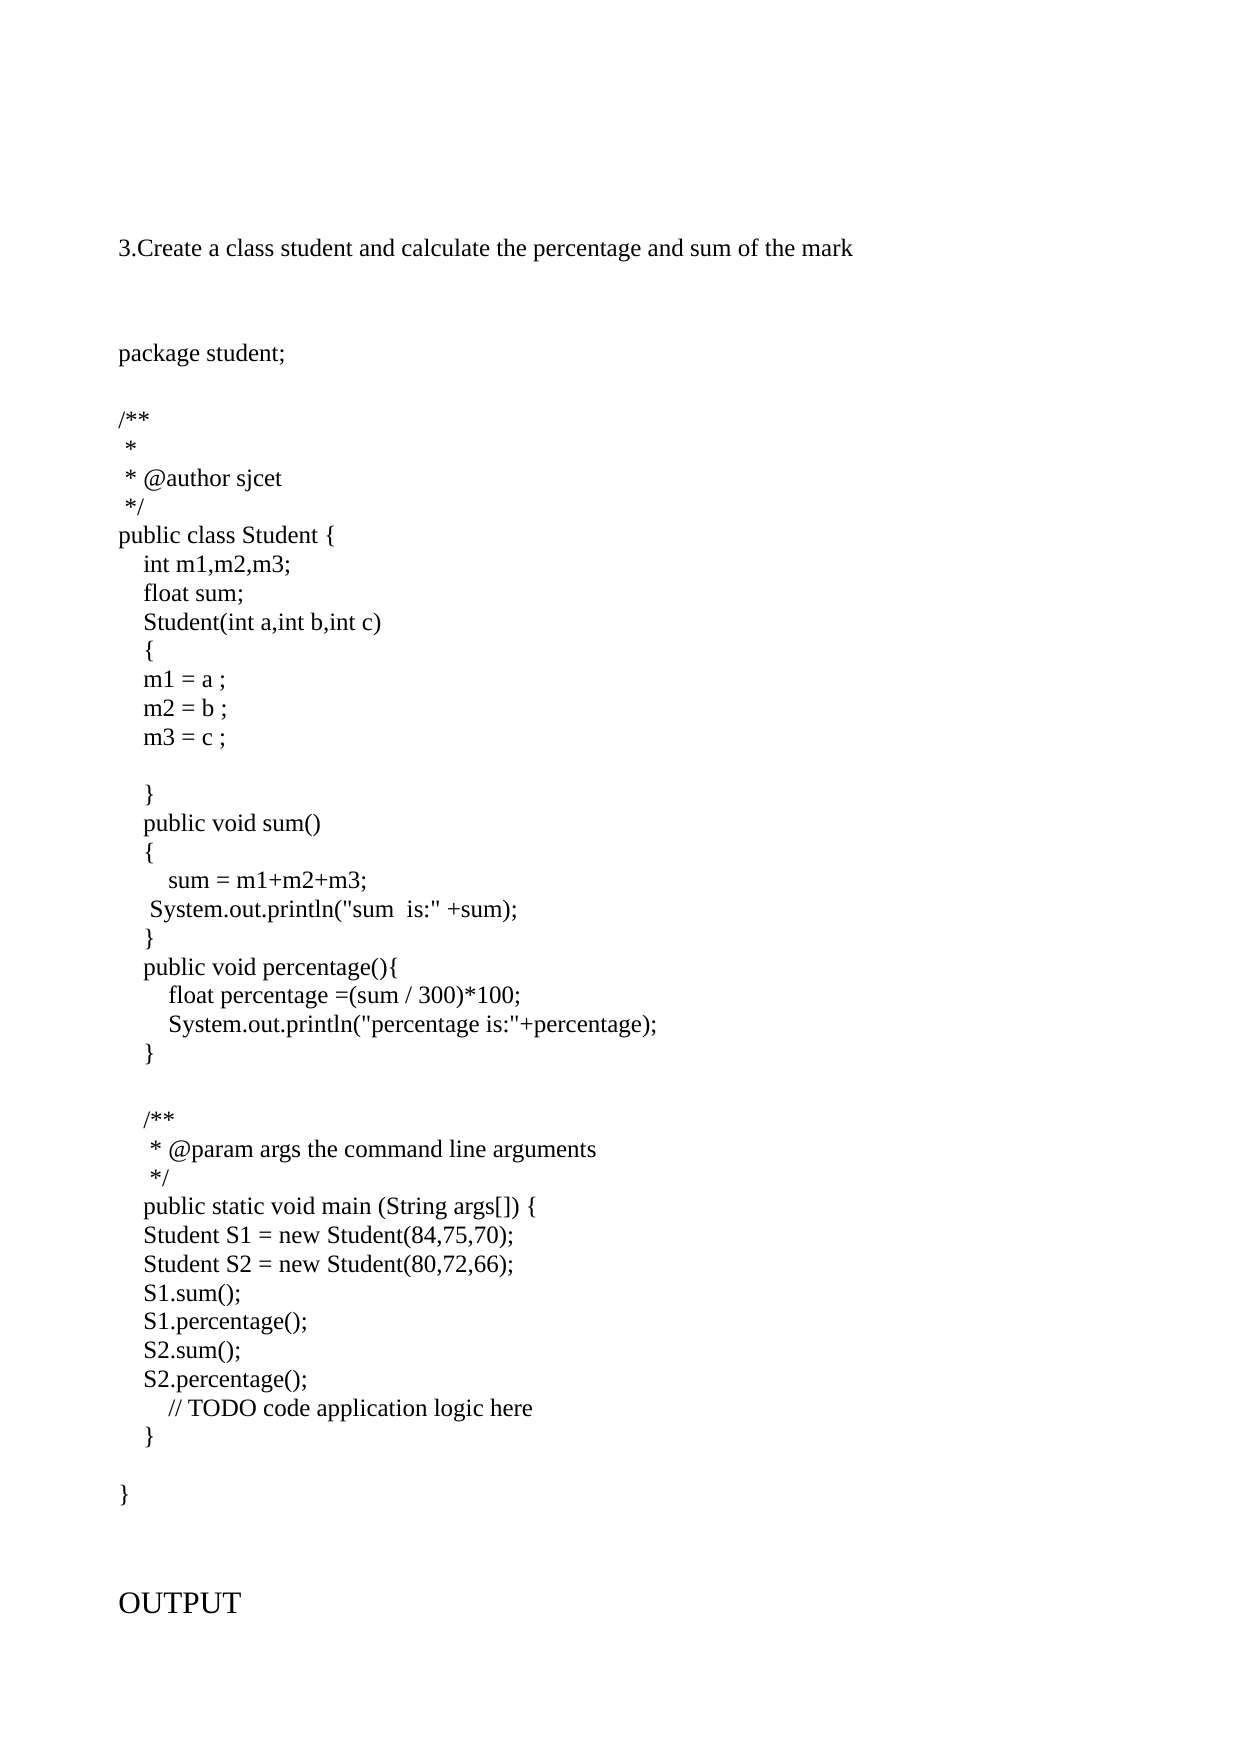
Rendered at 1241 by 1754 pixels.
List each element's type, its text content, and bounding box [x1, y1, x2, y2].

text int m1,m2,m3; [118, 549, 1122, 578]
text } [118, 1421, 1122, 1450]
text /** [118, 406, 1122, 434]
text package student; [118, 338, 1122, 367]
text float sum; [118, 578, 1122, 607]
text System.out.println("percentage is:"+percentage); [118, 1009, 1122, 1038]
text public static void main (String args[]) { [118, 1191, 1122, 1220]
text S2.percentage(); [118, 1364, 1122, 1393]
text sum = m1+m2+m3; [118, 866, 1122, 894]
text public void sum() [118, 808, 1122, 837]
text m1 = a ; [118, 664, 1122, 693]
text * [118, 434, 1122, 463]
text Student S2 = new Student(80,72,66); [118, 1249, 1122, 1278]
text */ [118, 1163, 1122, 1191]
text S1.percentage(); [118, 1306, 1122, 1335]
text m2 = b ; [118, 693, 1122, 722]
text { [118, 636, 1122, 664]
text /** [118, 1105, 1122, 1134]
text * @param args the command line arguments [118, 1134, 1122, 1163]
text S2.sum(); [118, 1335, 1122, 1364]
text System.out.println("sum is:" +sum); [118, 894, 1122, 923]
text Student S1 = new Student(84,75,70); [118, 1220, 1122, 1249]
text float percentage =(sum / 300)*100; [118, 981, 1122, 1009]
text */ [118, 492, 1122, 521]
text public void percentage(){ [118, 952, 1122, 981]
text } [118, 1038, 1122, 1067]
text 3.Create a class student and calculate the percentage and sum of the mark [118, 233, 1122, 262]
text public class Student { [118, 521, 1122, 549]
text { [118, 837, 1122, 866]
text } [118, 923, 1122, 952]
text // TODO code application logic here [118, 1393, 1122, 1421]
text m3 = c ; [118, 722, 1122, 751]
text } [118, 779, 1122, 808]
text Student(int a,int b,int c) [118, 607, 1122, 636]
text S1.sum(); [118, 1278, 1122, 1306]
text } [118, 1479, 1122, 1508]
text * @author sjcet [118, 463, 1122, 492]
text OUTPUT [118, 1584, 1122, 1620]
